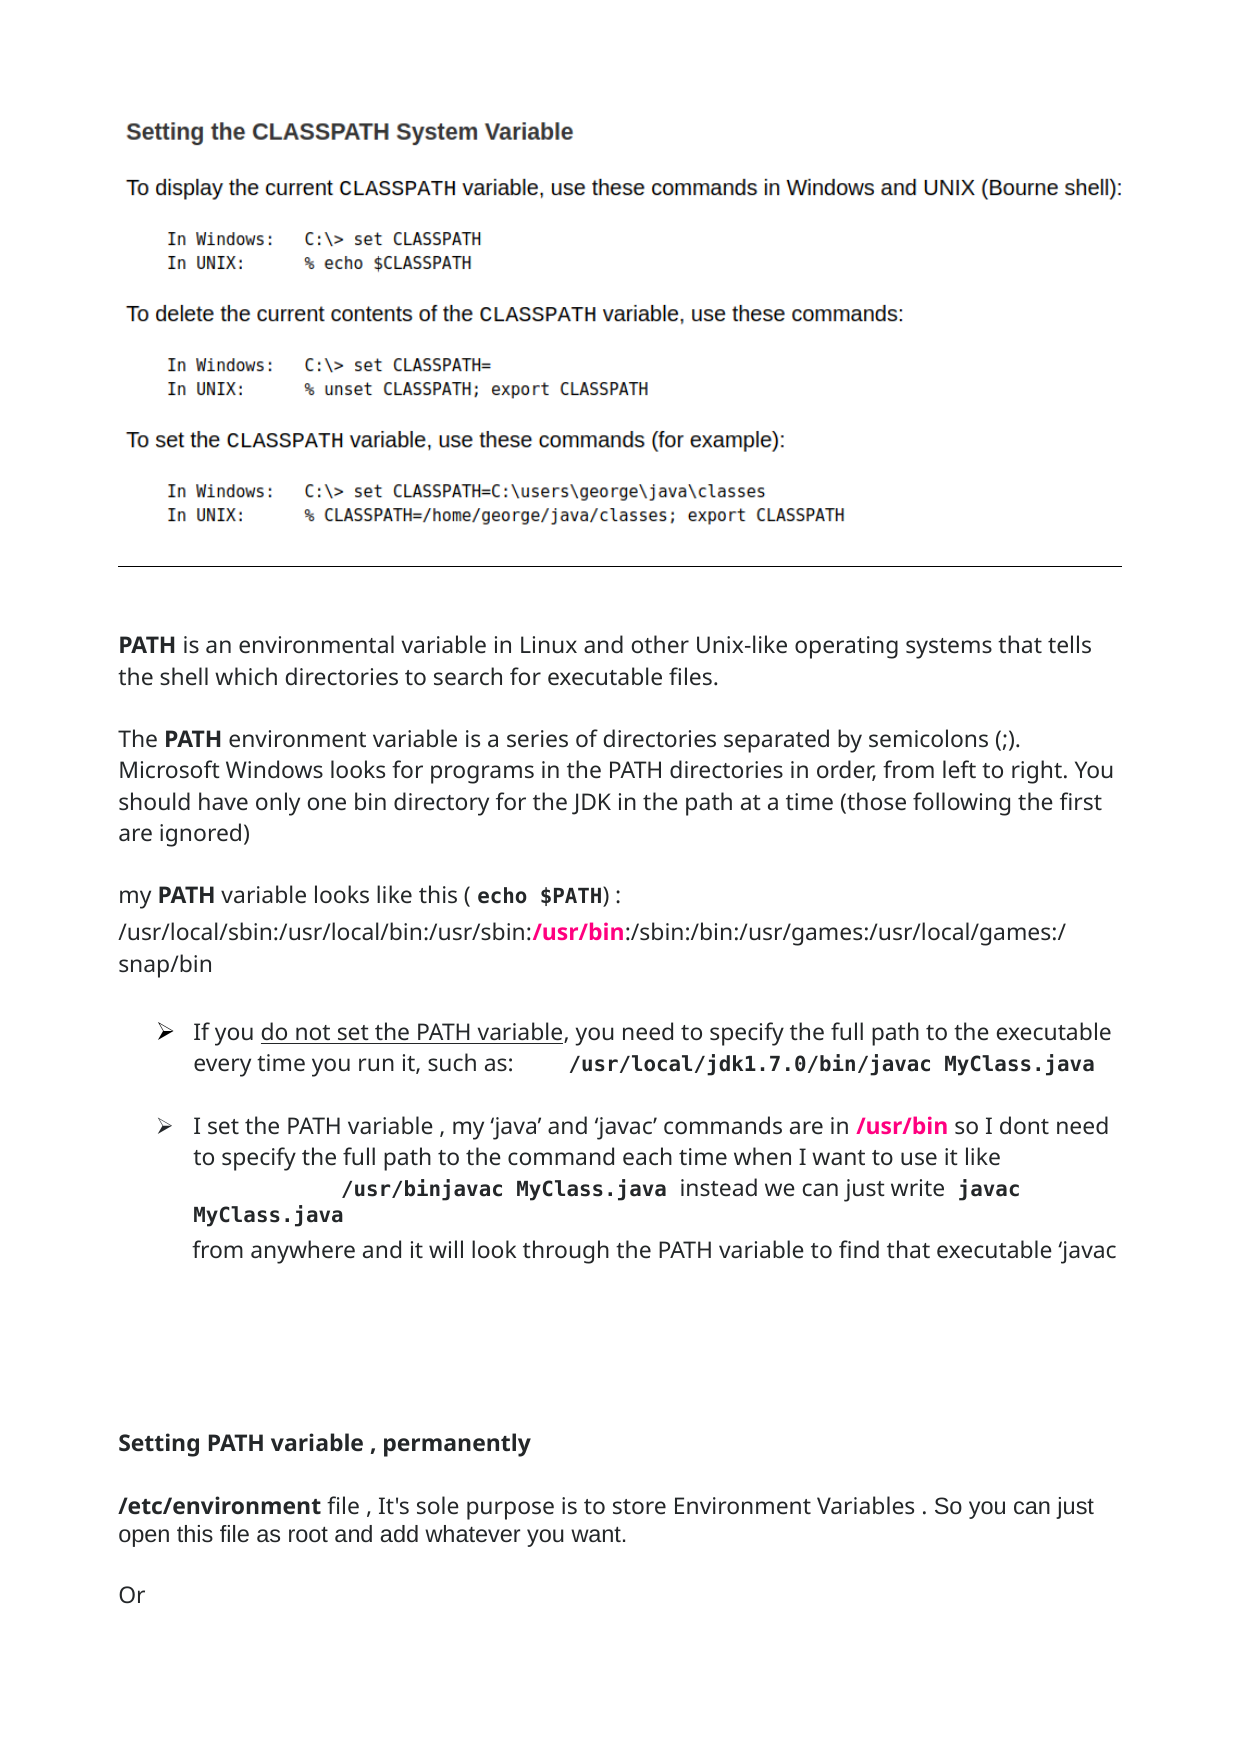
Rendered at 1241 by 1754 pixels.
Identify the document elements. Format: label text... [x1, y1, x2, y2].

text /usr/local/sbin:/usr/local/bin:/usr/sbin:/usr/bin:/sbin:/bin:/usr/games:/usr/local/games:/snap/bin [118, 916, 1122, 979]
text /etc/environment file , It's sole purpose is to store Environment Variables . So you can just open this file as root and add whatever you want. [118, 1490, 1122, 1548]
text Setting PATH variable , permanently [118, 1427, 1122, 1458]
text from anywhere and it will look through the PATH variable to find that executable ‘javac [118, 1234, 1122, 1265]
list I set the PATH variable , my ‘java’ and ‘javac’ commands are in /usr/bin so I dont need to specify the full path to the command each time when I want to use it like /usr/binjavac MyClass.java instead we can just write javac MyClass.java [156, 1110, 1122, 1228]
picture [118, 118, 1123, 531]
text Or [118, 1579, 1122, 1610]
text my PATH variable looks like this ( echo $PATH) : [118, 879, 1122, 910]
text PATH is an environmental variable in Linux and other Unix-like operating systems that tells the shell which directories to search for executable files. [118, 629, 1122, 692]
list If you do not set the PATH variable, you need to specify the full path to the executable every time you run it, such as: /usr/local/jdk1.7.0/bin/javac MyClass.java [156, 1016, 1122, 1078]
text The PATH environment variable is a series of directories separated by semicolons (;). Microsoft Windows looks for programs in the PATH directories in order, from left to right. You should have only one bin directory for the JDK in the path at a time (those following the first are ignored) [118, 723, 1122, 848]
